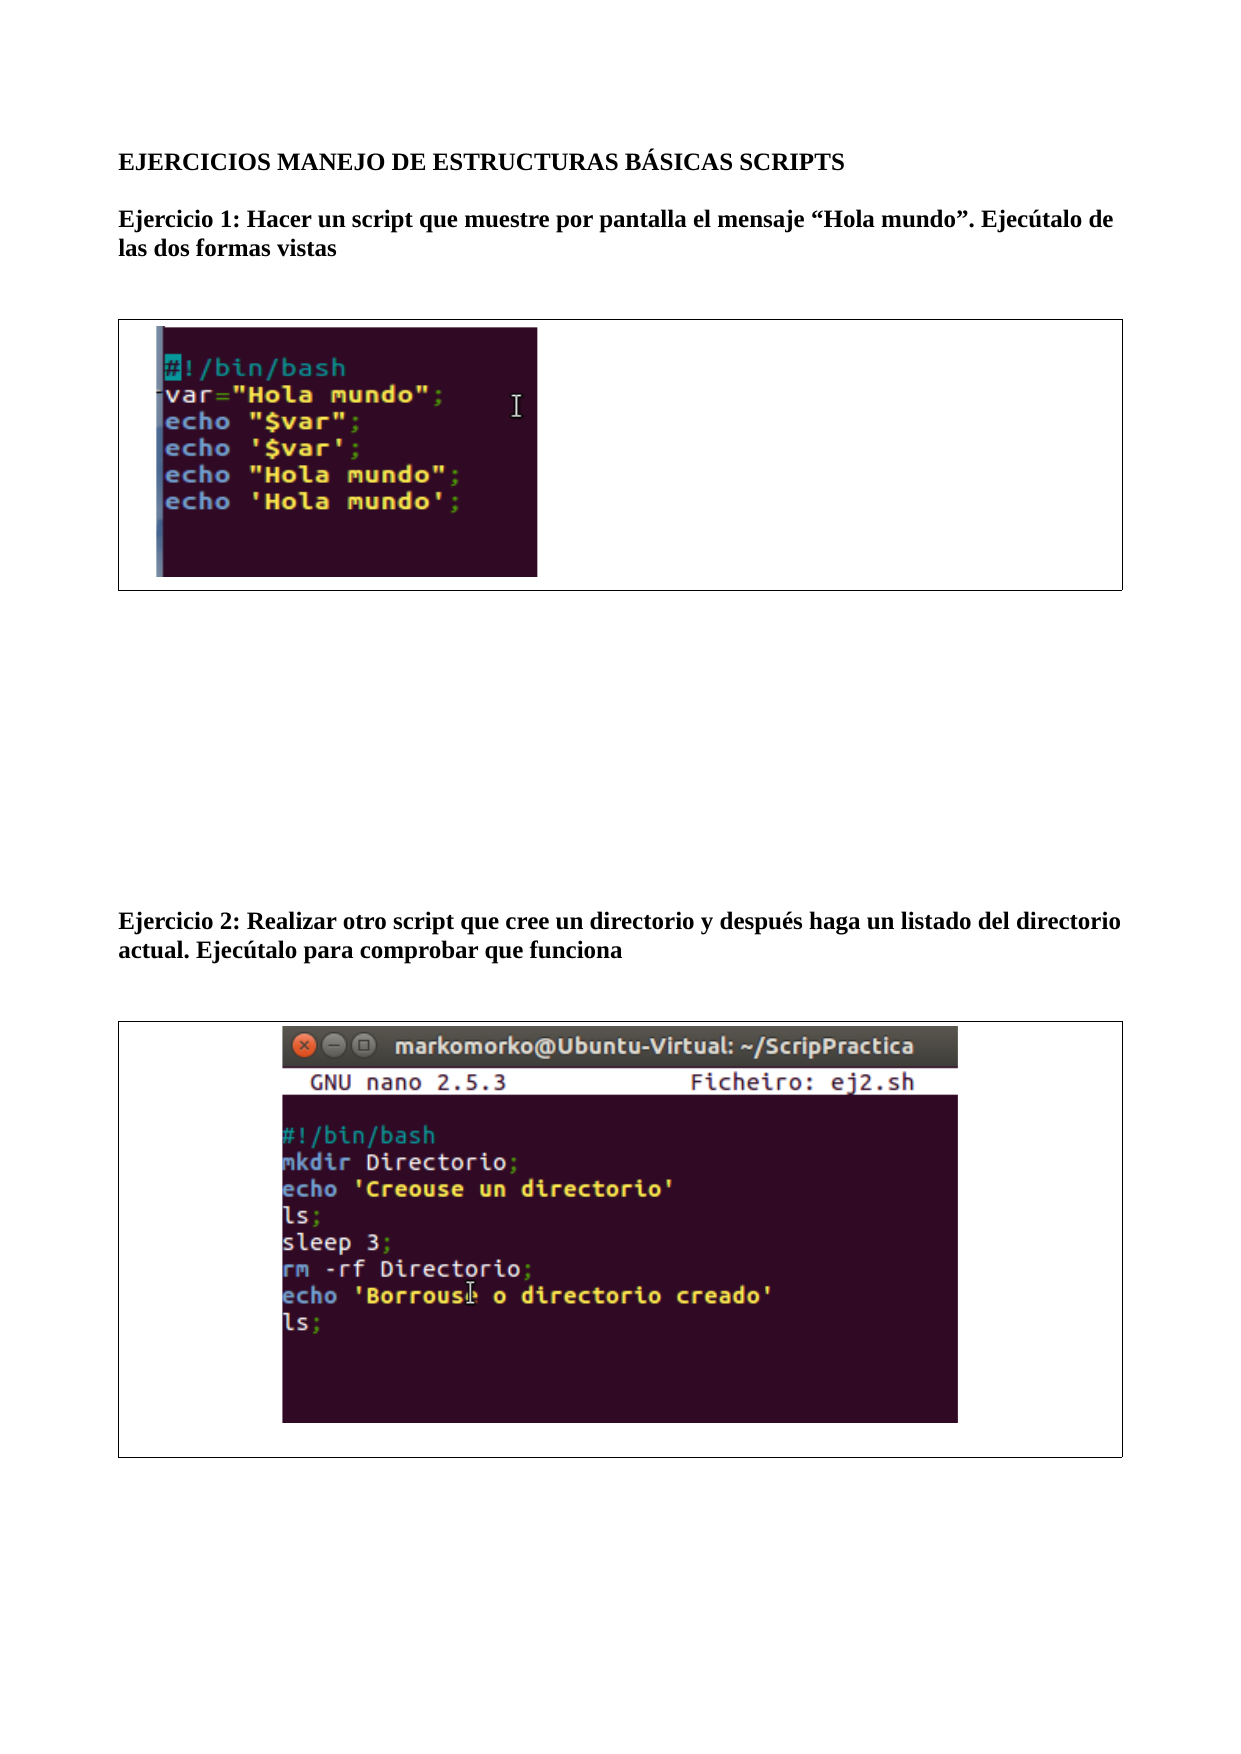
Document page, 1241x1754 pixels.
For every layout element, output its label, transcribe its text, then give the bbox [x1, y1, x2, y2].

picture [282, 1026, 958, 1423]
text Ejercicio 2: Realizar otro script que cree un directorio y después haga un listado del directorio actual. Ejecútalo para comprobar que funciona [118, 906, 1122, 963]
text Ejercicio 1: Hacer un script que muestre por pantalla el mensaje “Hola mundo”. Ejecútalo de las dos formas vistas [118, 204, 1122, 262]
table_header [119, 320, 1122, 590]
text EJERCICIOS MANEJO DE ESTRUCTURAS BÁSICAS SCRIPTS [118, 147, 1122, 176]
picture [156, 326, 538, 577]
table_header [119, 1022, 1122, 1457]
